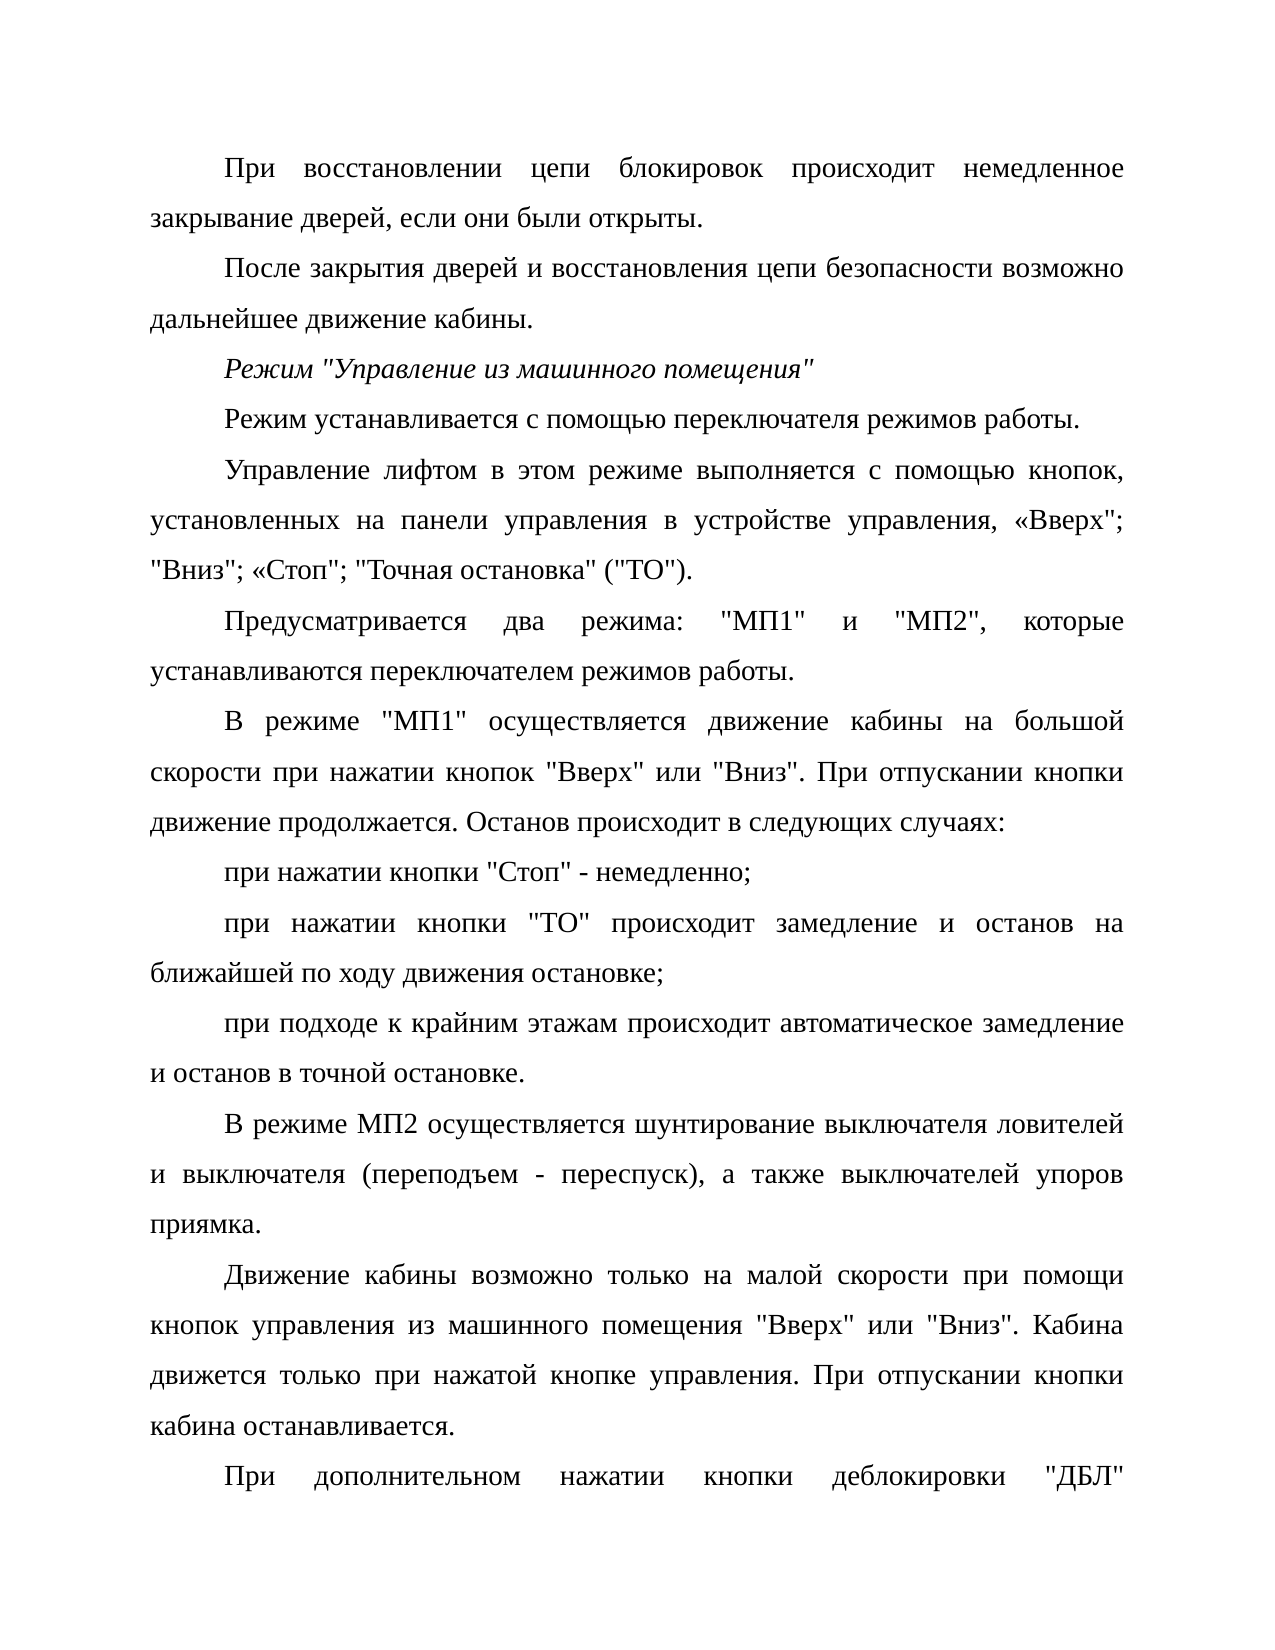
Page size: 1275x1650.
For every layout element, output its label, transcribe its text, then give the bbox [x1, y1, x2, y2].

text При восстановлении цепи блокировок происходит немедленное закрывание дверей, если они были открыты. [150, 150, 1125, 234]
text В режиме "МП1" осуществляется движение кабины на большой скорости при нажатии кнопок "Вверх" или "Вниз". При отпускании кнопки движение продолжается. Останов происходит в следующих случаях: [150, 703, 1125, 838]
text Режим устанавливается с помощью переключателя режимов работы. [150, 402, 1125, 435]
text при подходе к крайним этажам происходит автоматическое замедление и останов в точной остановке. [150, 1005, 1125, 1089]
text при нажатии кнопки "ТО" происходит замедление и останов на ближайшей по ходу движения остановке; [150, 905, 1125, 988]
text Предусматривается два режима: "МП1" и "МП2", которые устанавливаются переключателем режимов работы. [150, 603, 1125, 687]
text при нажатии кнопки "Стоп" - немедленно; [150, 854, 1125, 888]
text После закрытия дверей и восстановления цепи безопасности возможно дальнейшее движение кабины. [150, 251, 1125, 334]
text Движение кабины возможно только на малой скорости при помощи кнопок управления из машинного помещения "Вверх" или "Вниз". Кабина движется только при нажатой кнопке управления. При отпускании кнопки кабина останавливается. [150, 1257, 1125, 1441]
text Управление лифтом в этом режиме выполняется с помощью кнопок, установленных на панели управления в устройстве управления, «Вверх"; "Вниз"; «Стоп"; "Точная остановка" ("ТО"). [150, 452, 1125, 586]
text Режим "Управление из машинного помещения" [150, 351, 1125, 385]
text В режиме МП2 осуществляется шунтирование выключателя ловителей и выключателя (переподъем - переспуск), а также выключателей упоров приямка. [150, 1106, 1125, 1240]
text При дополнительном нажатии кнопки деблокировки "ДБЛ" [150, 1458, 1125, 1492]
